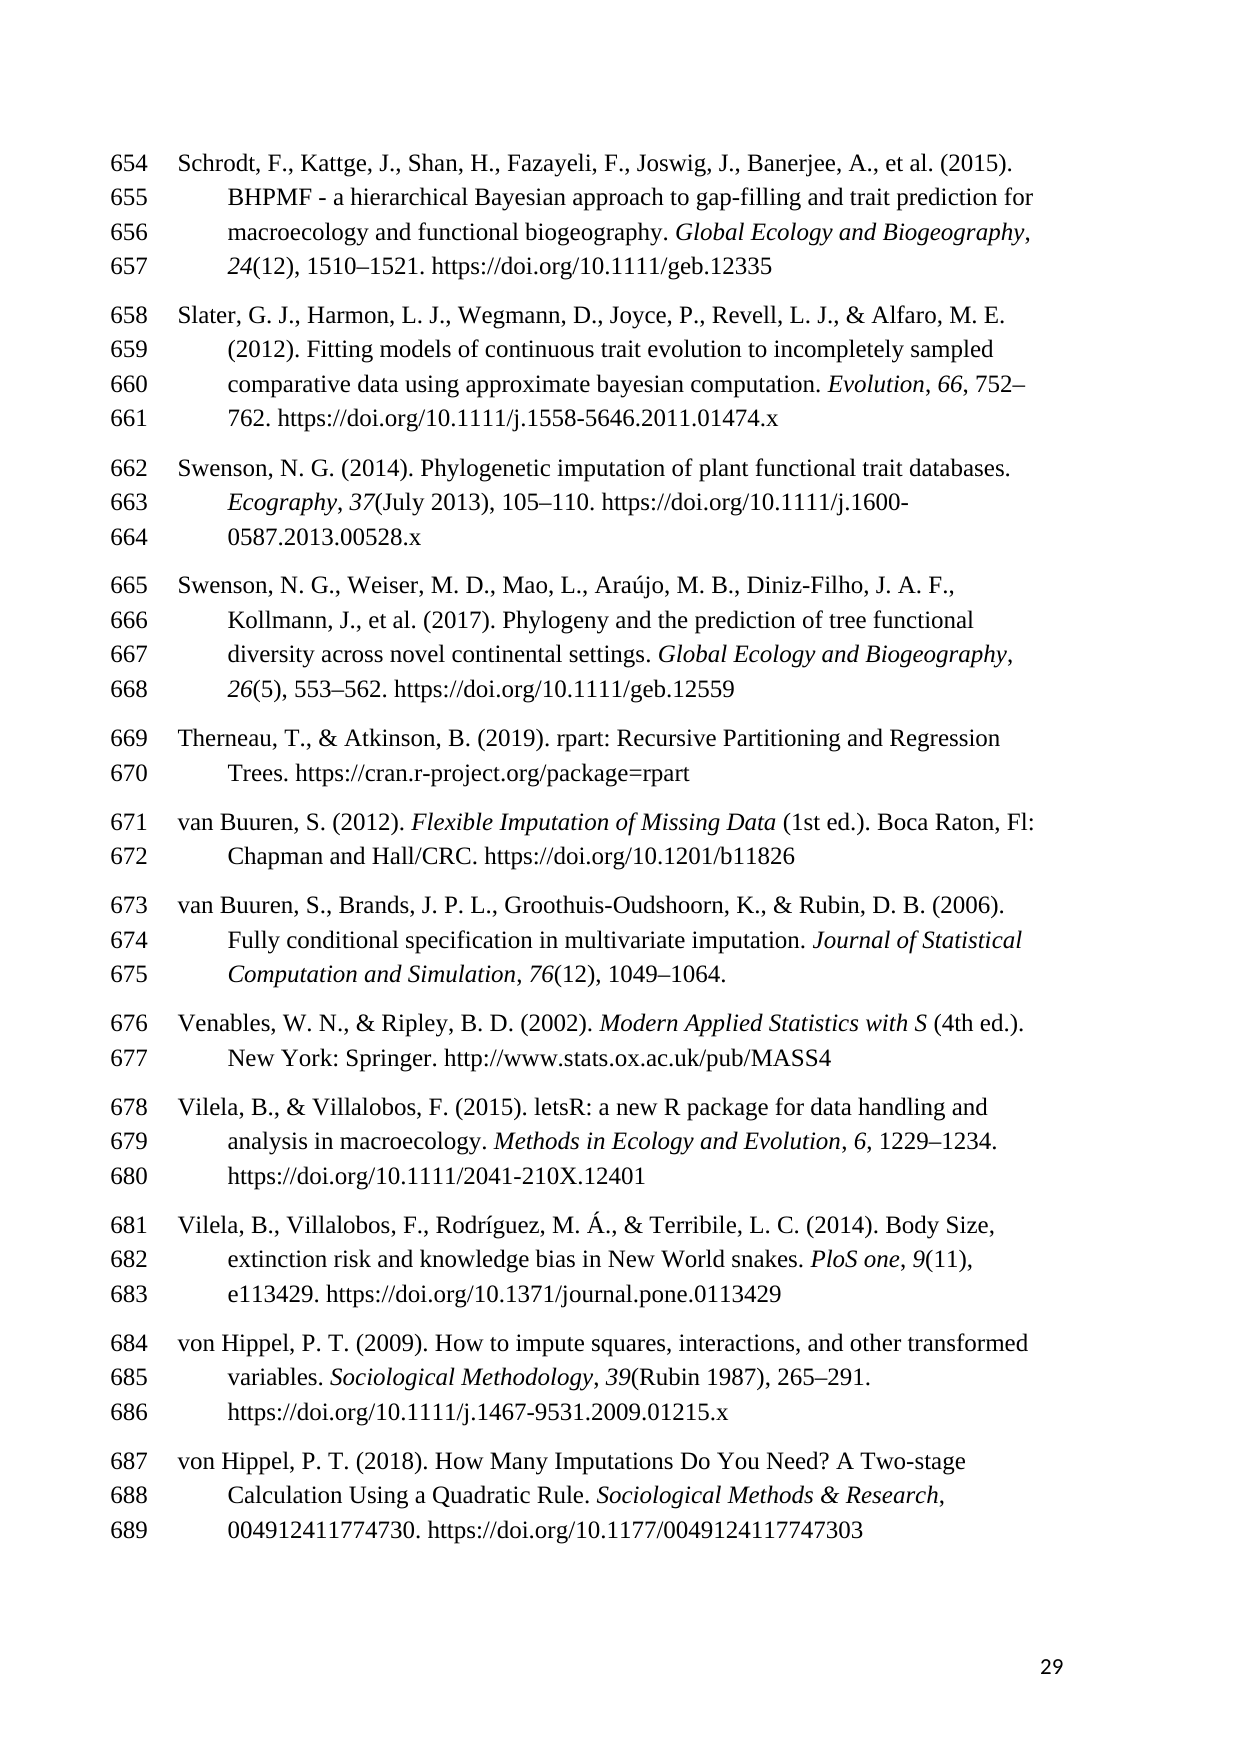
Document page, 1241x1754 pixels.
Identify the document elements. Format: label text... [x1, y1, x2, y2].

text Slater, G. J., Harmon, L. J., Wegmann, D., Joyce, P., Revell, L. J., & Alfaro, M. E. (2012). Fitting models of continuous trait evolution to incompletely sampled comparative data using approximate bayesian computation. Evolution, 66, 752–762. https://doi.org/10.1111/j.1558-5646.2011.01474.x [177, 300, 1063, 432]
text van Buuren, S., Brands, J. P. L., Groothuis-Oudshoorn, K., & Rubin, D. B. (2006). Fully conditional specification in multivariate imputation. Journal of Statistical Computation and Simulation, 76(12), 1049–1064. [177, 890, 1063, 988]
text Therneau, T., & Atkinson, B. (2019). rpart: Recursive Partitioning and Regression Trees. https://cran.r-project.org/package=rpart [177, 723, 1063, 786]
text Swenson, N. G., Weiser, M. D., Mao, L., Araújo, M. B., Diniz-Filho, J. A. F., Kollmann, J., et al. (2017). Phylogeny and the prediction of tree functional diversity across novel continental settings. Global Ecology and Biogeography, 26(5), 553–562. https://doi.org/10.1111/geb.12559 [177, 571, 1063, 703]
text Vilela, B., Villalobos, F., Rodríguez, M. Á., & Terribile, L. C. (2014). Body Size, extinction risk and knowledge bias in New World snakes. PloS one, 9(11), e113429. https://doi.org/10.1371/journal.pone.0113429 [177, 1210, 1063, 1307]
text von Hippel, P. T. (2009). How to impute squares, interactions, and other transformed variables. Sociological Methodology, 39(Rubin 1987), 265–291. https://doi.org/10.1111/j.1467-9531.2009.01215.x [177, 1328, 1063, 1426]
text Schrodt, F., Kattge, J., Shan, H., Fazayeli, F., Joswig, J., Banerjee, A., et al. (2015). BHPMF - a hierarchical Bayesian approach to gap-filling and trait prediction for macroecology and functional biogeography. Global Ecology and Biogeography, 24(12), 1510–1521. https://doi.org/10.1111/geb.12335 [177, 148, 1063, 280]
text Vilela, B., & Villalobos, F. (2015). letsR: a new R package for data handling and analysis in macroecology. Methods in Ecology and Evolution, 6, 1229–1234. https://doi.org/10.1111/2041-210X.12401 [177, 1092, 1063, 1189]
text von Hippel, P. T. (2018). How Many Imputations Do You Need? A Two-stage Calculation Using a Quadratic Rule. Sociological Methods & Research, 004912411774730. https://doi.org/10.1177/0049124117747303 [177, 1446, 1063, 1543]
text Venables, W. N., & Ripley, B. D. (2002). Modern Applied Statistics with S (4th ed.). New York: Springer. http://www.stats.ox.ac.uk/pub/MASS4 [177, 1008, 1063, 1071]
text van Buuren, S. (2012). Flexible Imputation of Missing Data (1st ed.). Boca Raton, Fl: Chapman and Hall/CRC. https://doi.org/10.1201/b11826 [177, 807, 1063, 870]
text Swenson, N. G. (2014). Phylogenetic imputation of plant functional trait databases. Ecography, 37(July 2013), 105–110. https://doi.org/10.1111/j.1600-0587.2013.00528.x [177, 453, 1063, 550]
